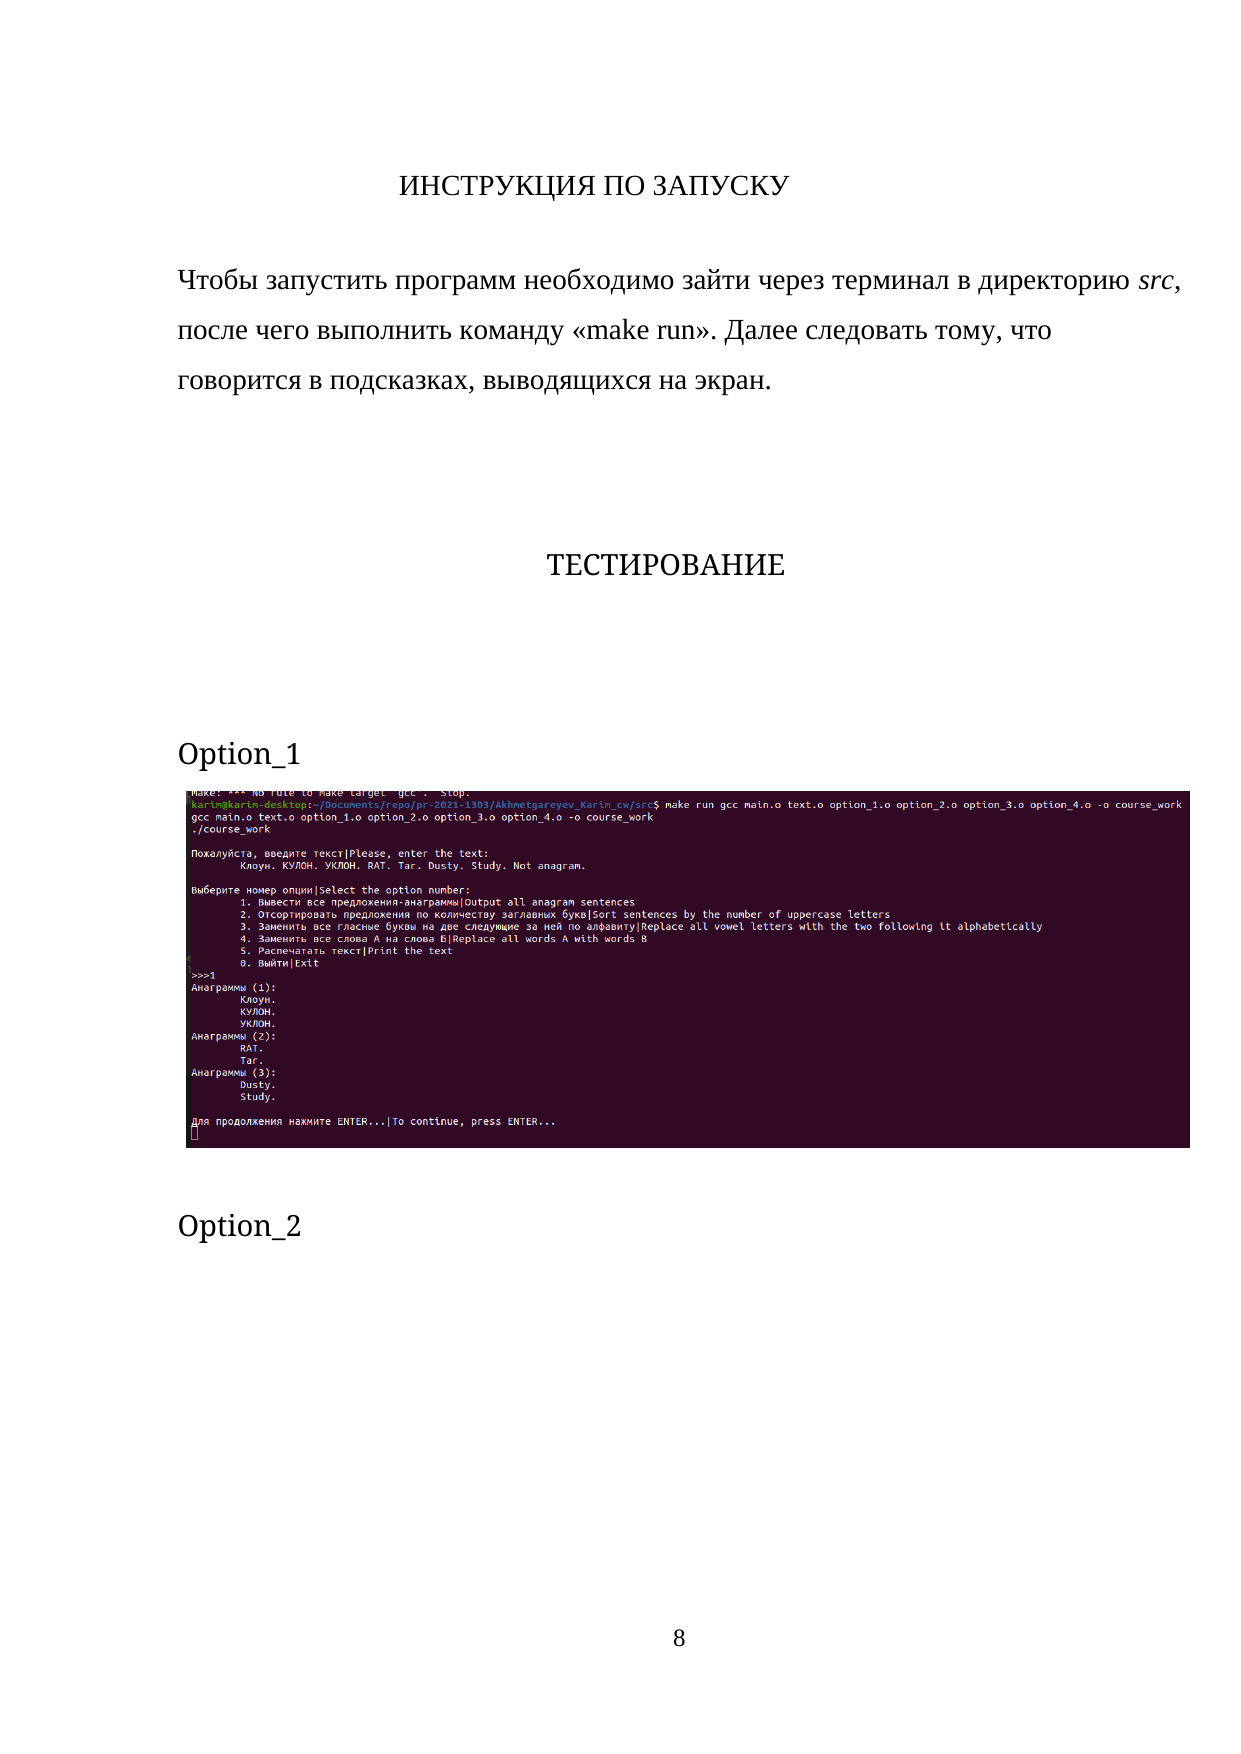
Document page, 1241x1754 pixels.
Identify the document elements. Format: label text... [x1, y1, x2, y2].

text говорится в подсказках, выводящихся на экран. [177, 362, 1181, 396]
text Option_1 [177, 733, 1181, 773]
text ТЕСТИРОВАНИЕ [177, 544, 1181, 584]
text ИНСТРУКЦИЯ ПО ЗАПУСКУ [177, 168, 1181, 202]
picture [186, 791, 1190, 1148]
text Чтобы запустить программ необходимо зайти через терминал в директорию src, после чего выполнить команду «make run». Далее следовать тому, что [177, 262, 1181, 346]
text Option_2 [177, 1205, 1181, 1244]
